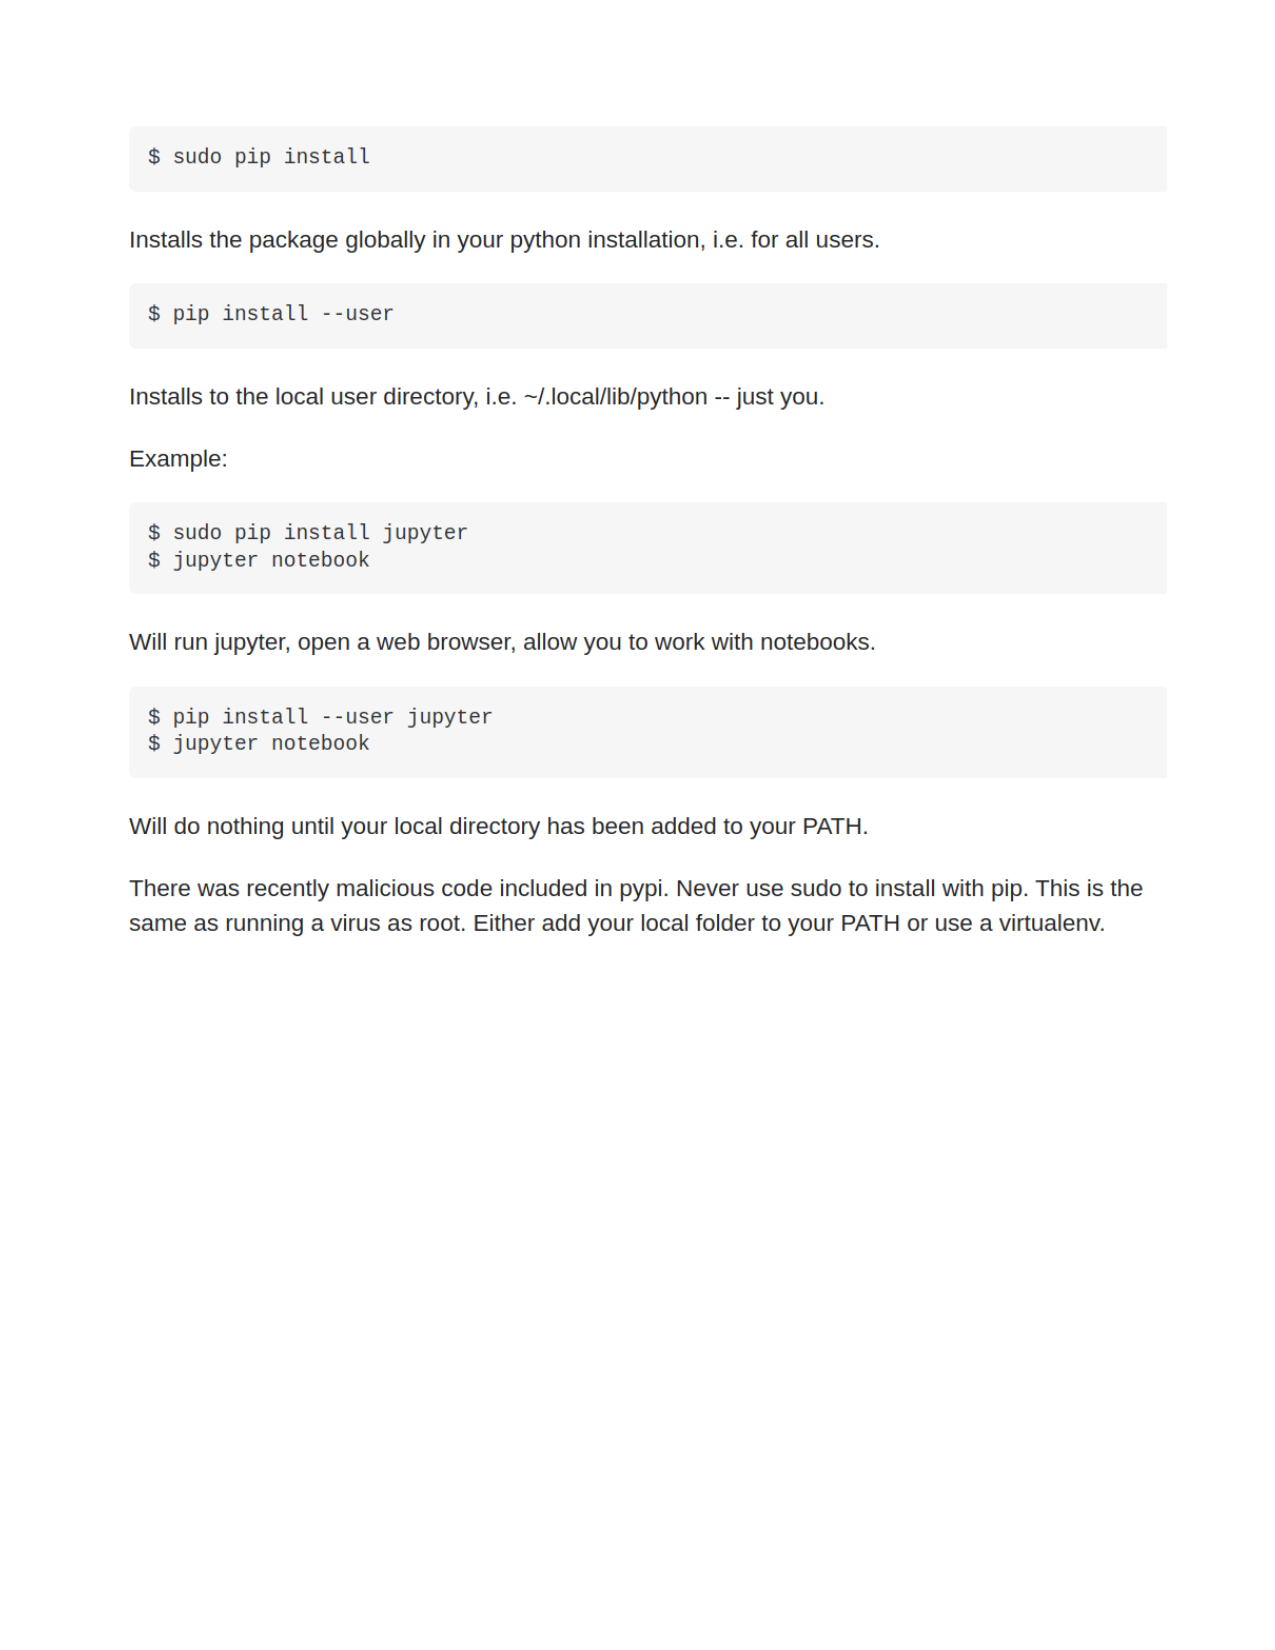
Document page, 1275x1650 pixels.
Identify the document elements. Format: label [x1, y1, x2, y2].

picture [128, 118, 1168, 953]
